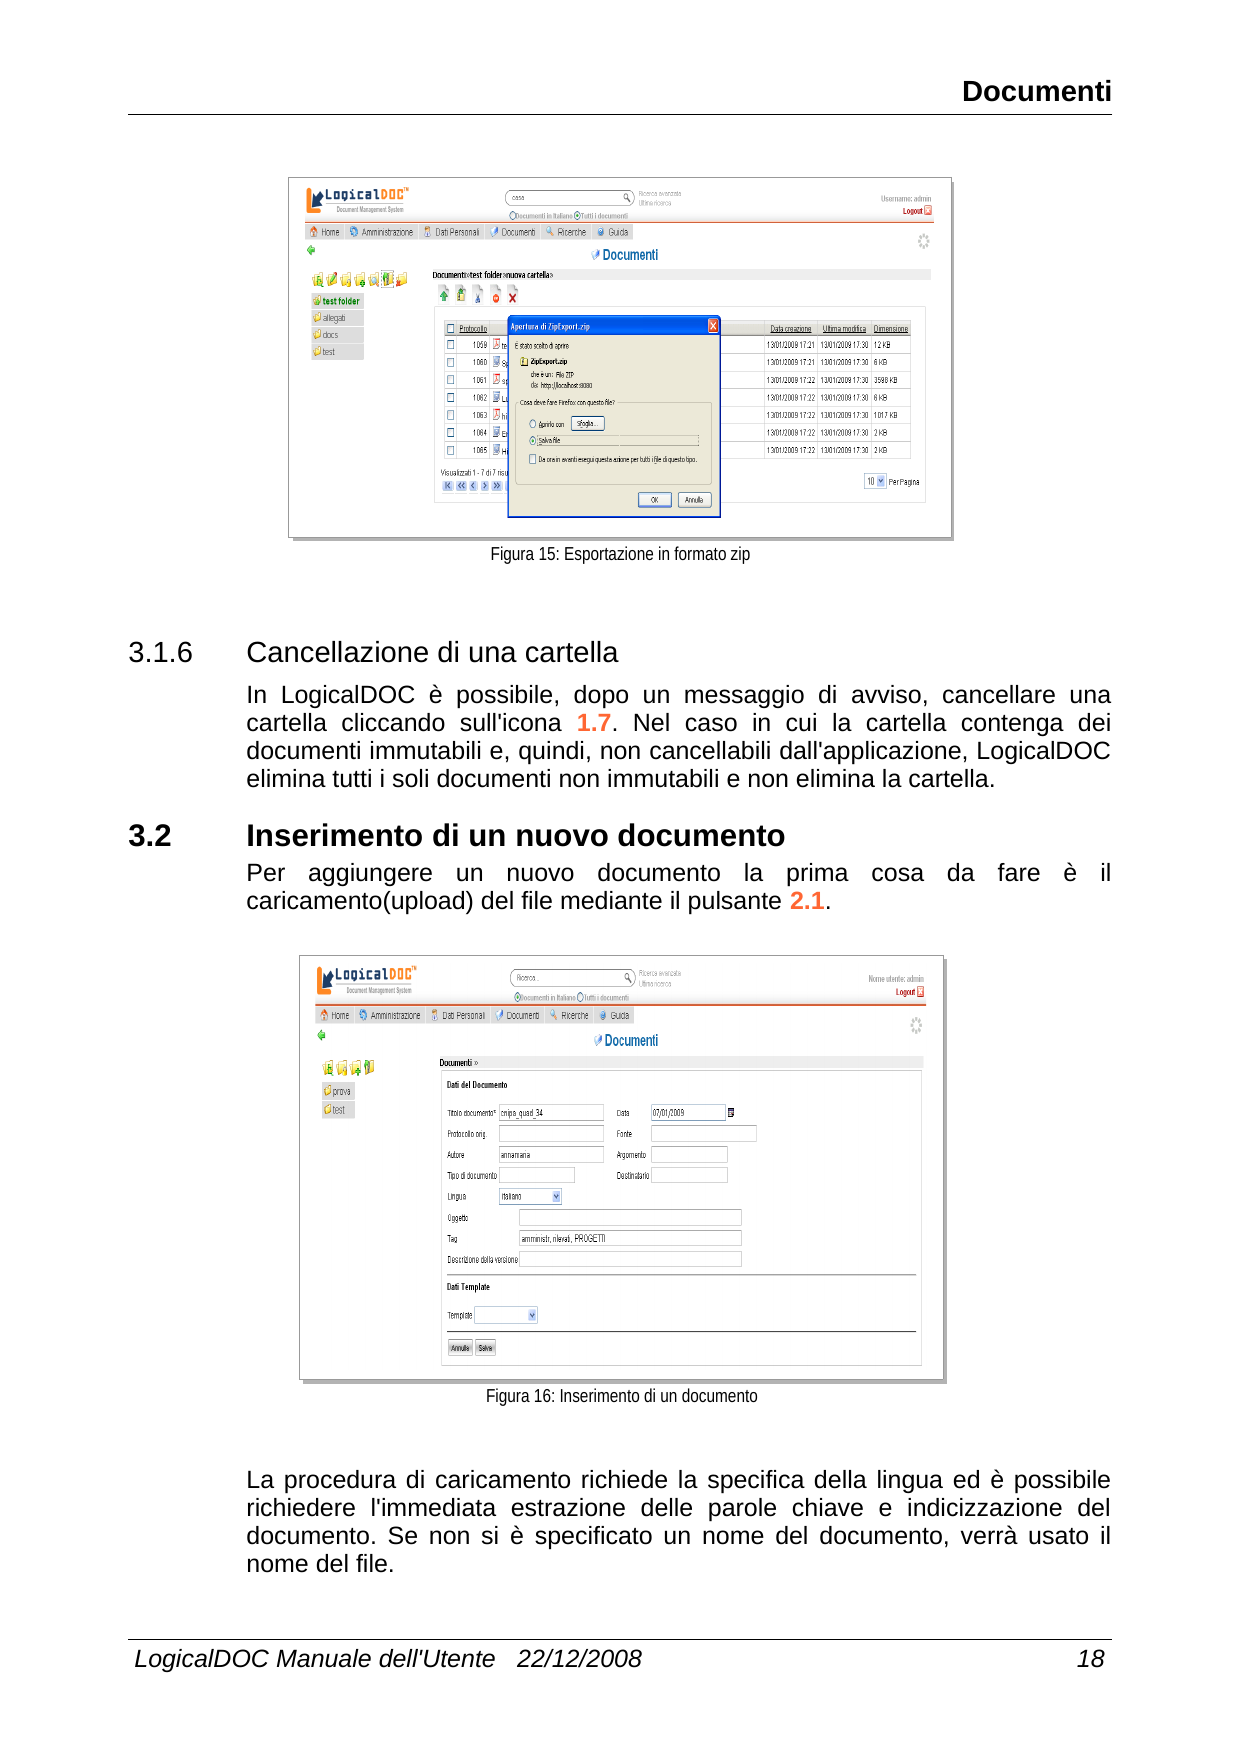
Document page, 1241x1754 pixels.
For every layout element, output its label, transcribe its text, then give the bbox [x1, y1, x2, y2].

text Figura 15: Esportazione in formato zip [288, 538, 952, 564]
picture [315, 963, 927, 1370]
text In LogicalDOC è possibile, dopo un messaggio di avviso, cancellare una cartella cliccando sull'icona 1.7. Nel caso in cui la cartella contenga dei documenti immutabili e, quindi, non cancellabili dall'applicazione, LogicalDOC elimina tutti i soli documenti non immutabili e non elimina la cartella. [246, 681, 1112, 793]
subtitle Cancellazione di una cartella [128, 636, 1112, 668]
text Figura 16: Inserimento di un documento [299, 1380, 945, 1407]
picture [305, 186, 934, 528]
subtitle Inserimento di un nuovo documento [128, 818, 1112, 852]
text Per aggiungere un nuovo documento la prima cosa da fare è il caricamento(upload) del file mediante il pulsante 2.1. [246, 859, 1112, 914]
text La procedura di caricamento richiede la specifica della lingua ed è possibile richiedere l'immediata estrazione delle parole chiave e indicizzazione del documento. Se non si è specificato un nome del documento, verrà usato il nome del file. [246, 1466, 1112, 1577]
